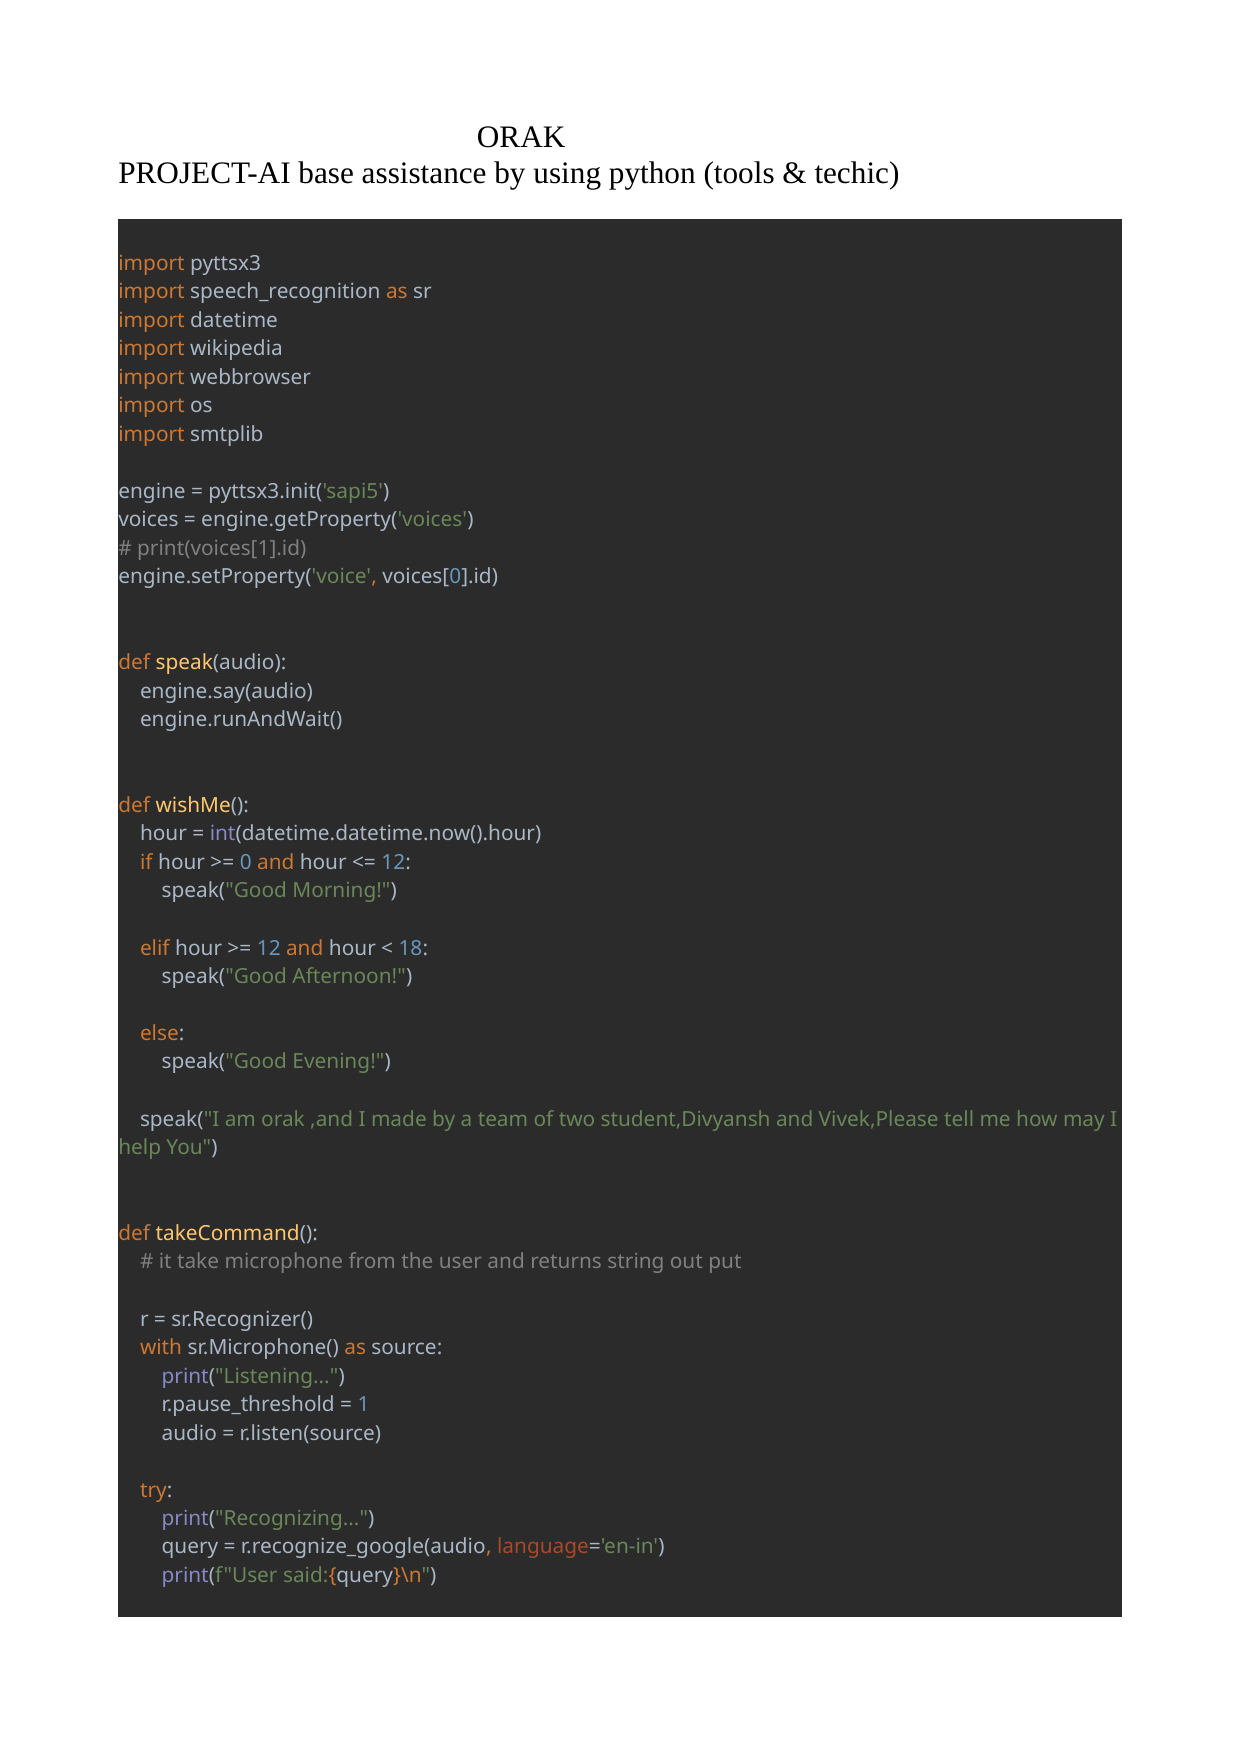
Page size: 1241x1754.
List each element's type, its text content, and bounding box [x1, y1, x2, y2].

text import pyttsx3 import speech_recognition as sr import datetime import wikipedia import webbrowser import os import smtplib engine = pyttsx3.init('sapi5') voices = engine.getProperty('voices') # print(voices[1].id) engine.setProperty('voice', voices[0].id) def speak(audio): engine.say(audio) engine.runAndWait() def wishMe(): hour = int(datetime.datetime.now().hour) if hour >= 0 and hour <= 12: speak("Good Morning!") elif hour >= 12 and hour < 18: speak("Good Afternoon!") else: speak("Good Evening!") speak("I am orak ,and I made by a team of two student,Divyansh and Vivek,Please tell me how may I help You") def takeCommand(): # it take microphone from the user and returns string out put r = sr.Recognizer() with sr.Microphone() as source: print("Listening...") r.pause_threshold = 1 audio = r.listen(source) try: print("Recognizing...") query = r.recognize_google(audio, language='en-in') print(f"User said:{query}\n") [118, 248, 1122, 1617]
